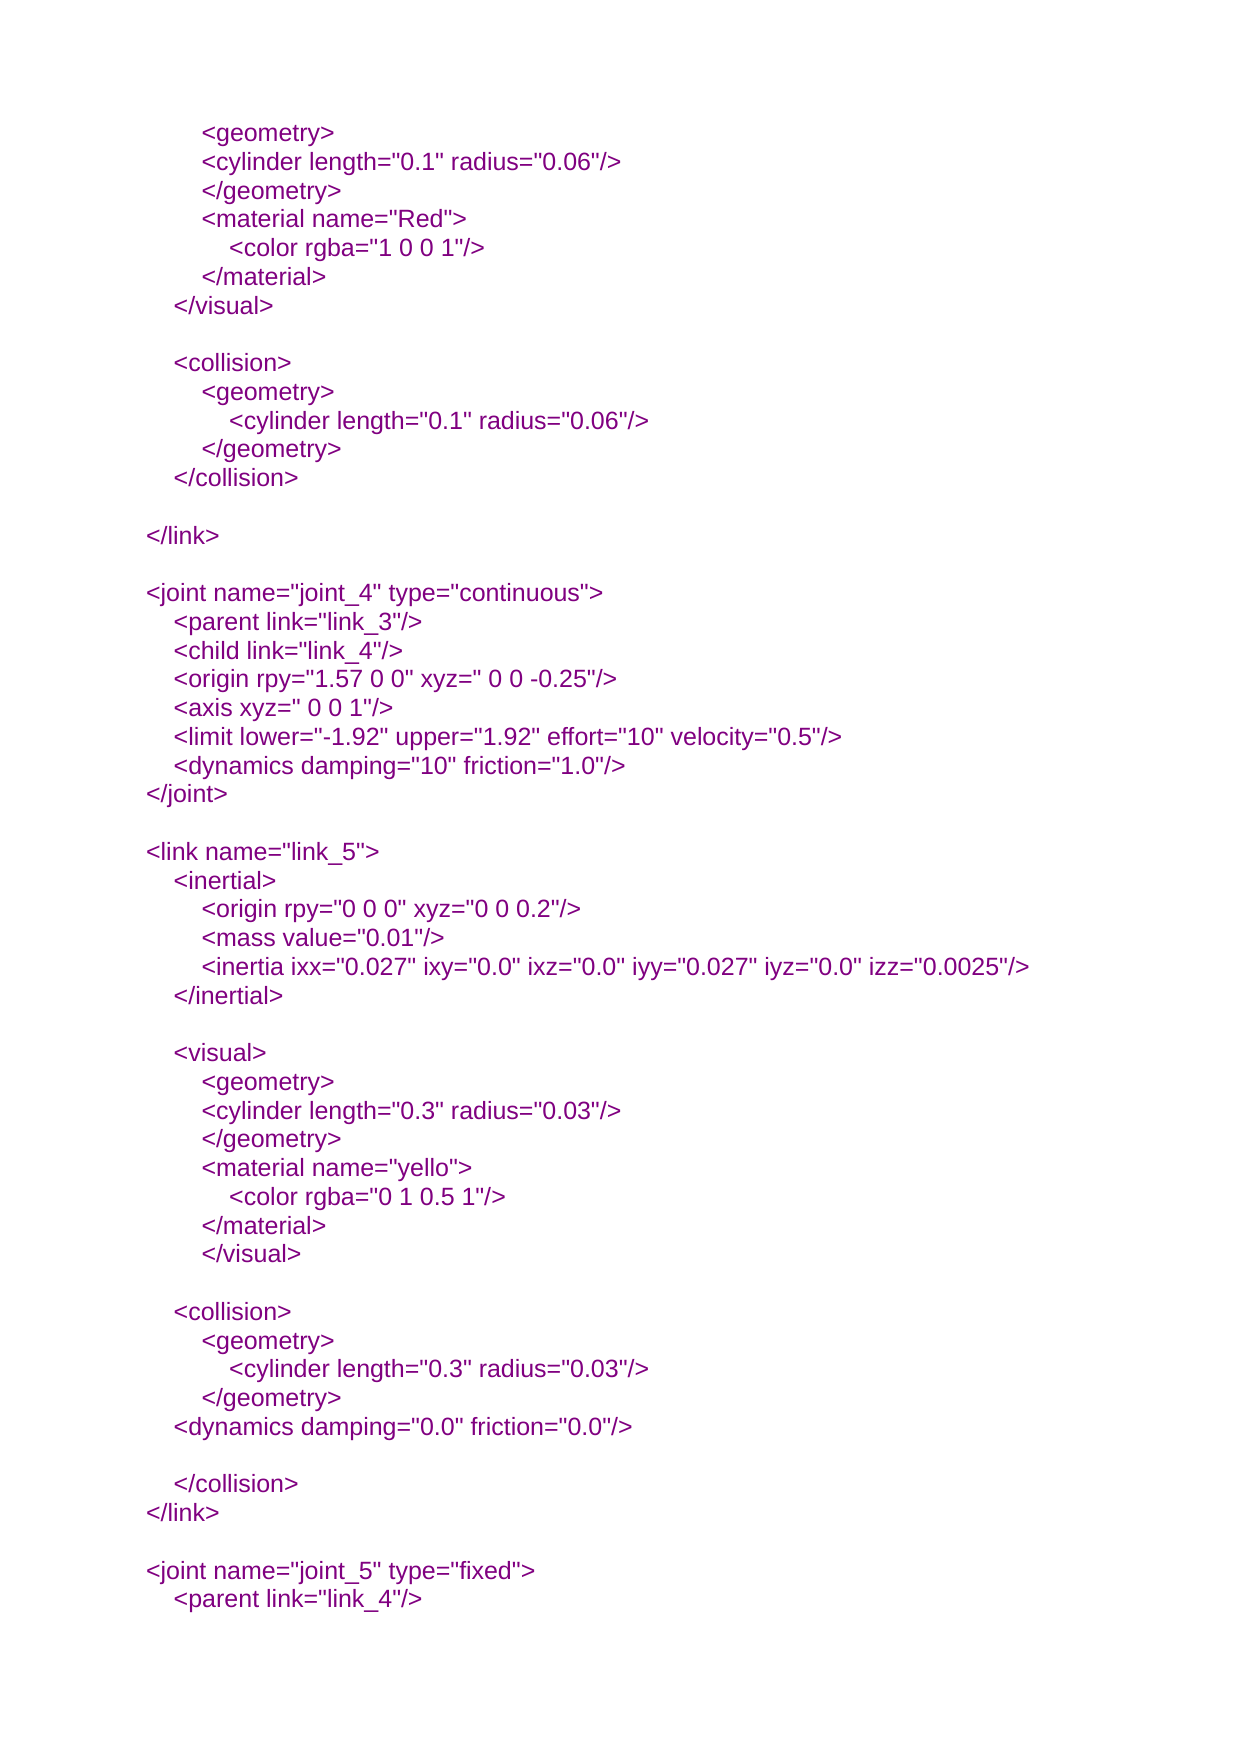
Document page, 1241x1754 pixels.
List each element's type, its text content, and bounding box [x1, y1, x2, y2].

text <axis xyz=" 0 0 1"/> [118, 693, 1122, 722]
text <color rgba="0 1 0.5 1"/> [118, 1182, 1122, 1211]
text <material name="yello"> [118, 1153, 1122, 1182]
text <parent link="link_3"/> [118, 607, 1122, 636]
text </visual> [118, 1239, 1122, 1268]
text <cylinder length="0.3" radius="0.03"/> [118, 1354, 1122, 1383]
text <cylinder length="0.1" radius="0.06"/> [118, 147, 1122, 176]
text </collision> [118, 463, 1122, 492]
text <inertial> [118, 866, 1122, 894]
text <material name="Red"> [118, 204, 1122, 233]
text <joint name="joint_5" type="fixed"> [118, 1556, 1122, 1584]
text <collision> [118, 1297, 1122, 1326]
text </geometry> [118, 1383, 1122, 1412]
text <origin rpy="0 0 0" xyz="0 0 0.2"/> [118, 894, 1122, 923]
text </link> [118, 1498, 1122, 1527]
text </geometry> [118, 1124, 1122, 1153]
text <link name="link_5"> [118, 837, 1122, 866]
text </visual> [118, 291, 1122, 319]
text <geometry> [118, 377, 1122, 406]
text <dynamics damping="0.0" friction="0.0"/> [118, 1412, 1122, 1441]
text <parent link="link_4"/> [118, 1584, 1122, 1613]
text </geometry> [118, 434, 1122, 463]
text <cylinder length="0.1" radius="0.06"/> [118, 406, 1122, 434]
text <inertia ixx="0.027" ixy="0.0" ixz="0.0" iyy="0.027" iyz="0.0" izz="0.0025"/> [118, 952, 1122, 981]
text <dynamics damping="10" friction="1.0"/> [118, 751, 1122, 779]
text <child link="link_4"/> [118, 636, 1122, 664]
text <visual> [118, 1038, 1122, 1067]
text </material> [118, 262, 1122, 291]
text </geometry> [118, 176, 1122, 204]
text </link> [118, 521, 1122, 549]
text </material> [118, 1211, 1122, 1239]
text <mass value="0.01"/> [118, 923, 1122, 952]
text </joint> [118, 779, 1122, 808]
text <geometry> [118, 1326, 1122, 1354]
text <cylinder length="0.3" radius="0.03"/> [118, 1096, 1122, 1124]
text </inertial> [118, 981, 1122, 1009]
text <geometry> [118, 1067, 1122, 1096]
text <collision> [118, 348, 1122, 377]
text <joint name="joint_4" type="continuous"> [118, 578, 1122, 607]
text <color rgba="1 0 0 1"/> [118, 233, 1122, 262]
text <geometry> [118, 118, 1122, 147]
text <origin rpy="1.57 0 0" xyz=" 0 0 -0.25"/> [118, 664, 1122, 693]
text <limit lower="-1.92" upper="1.92" effort="10" velocity="0.5"/> [118, 722, 1122, 751]
text </collision> [118, 1469, 1122, 1498]
